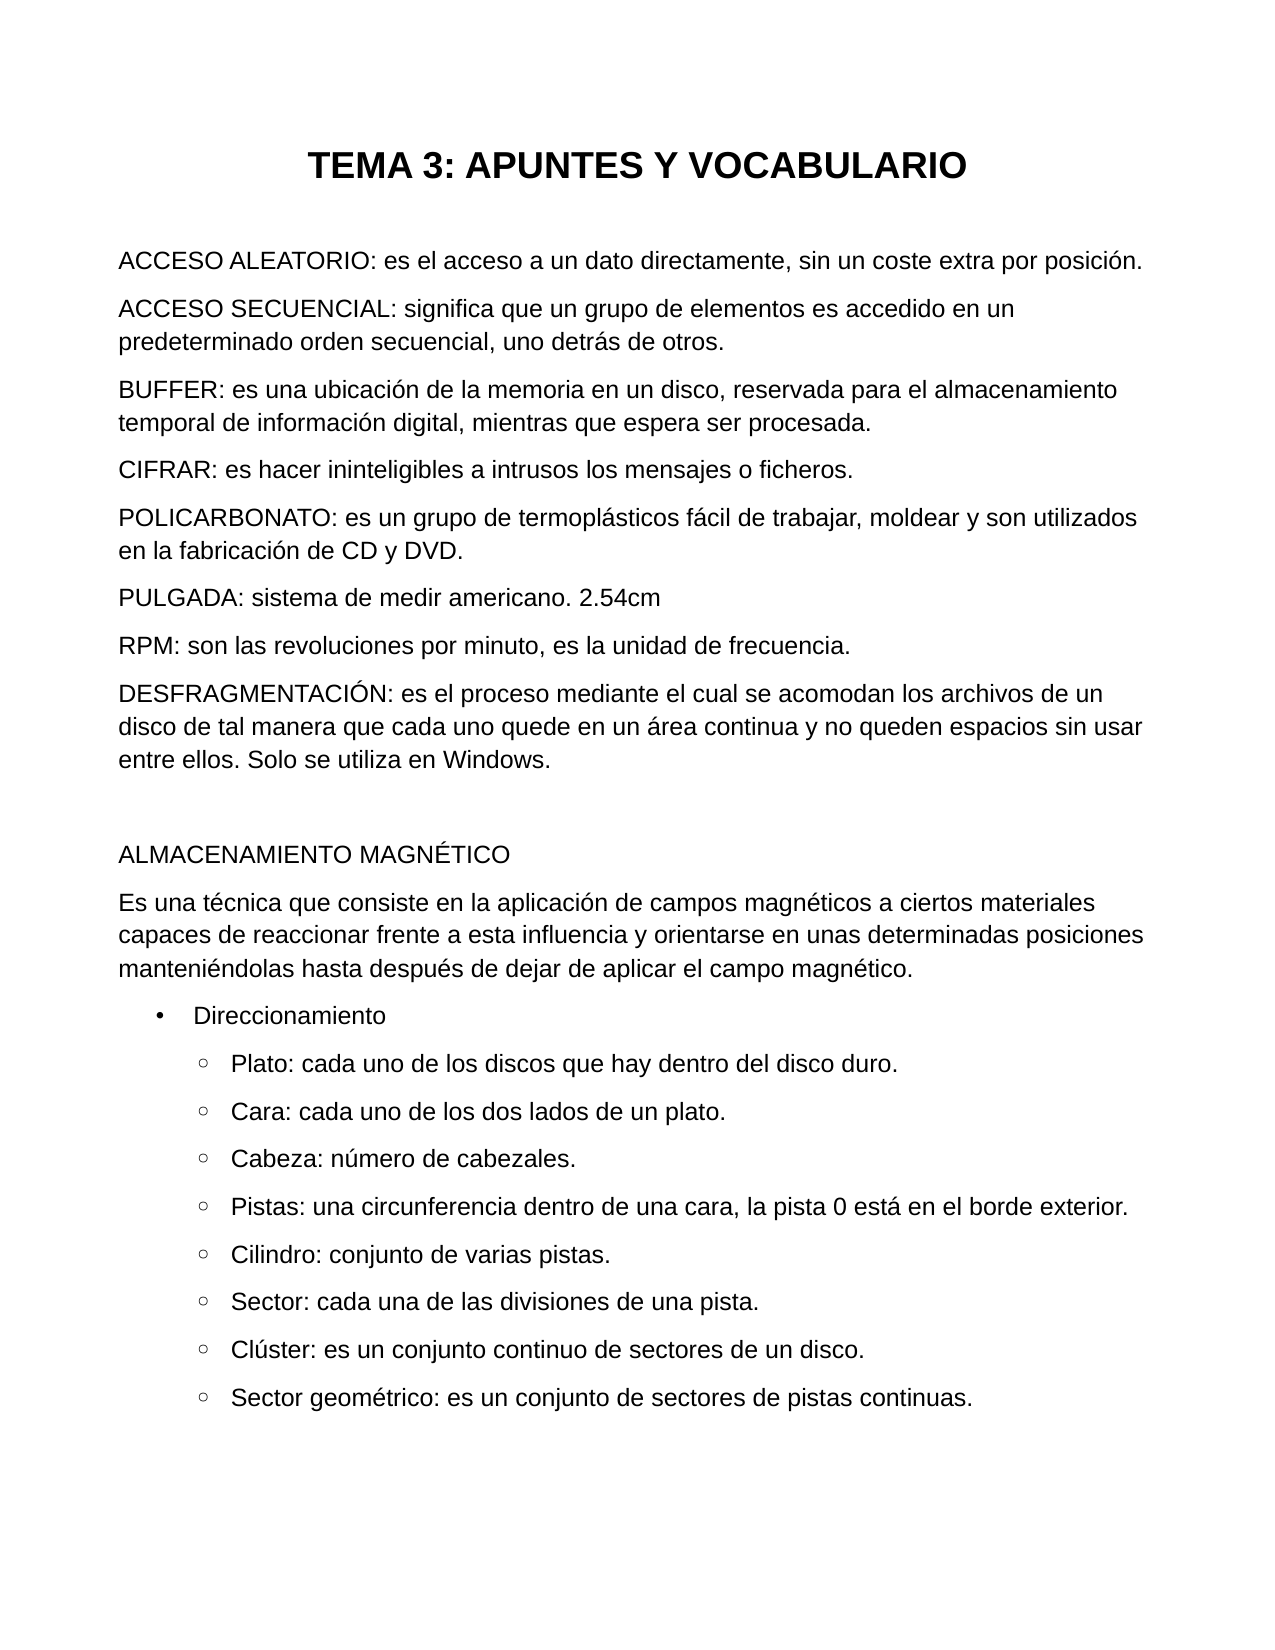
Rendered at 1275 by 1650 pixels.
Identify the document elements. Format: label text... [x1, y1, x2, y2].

list Pistas: una circunferencia dentro de una cara, la pista 0 está en el borde exterior. [193, 1192, 1157, 1221]
list Direccionamiento [156, 1001, 1157, 1030]
text POLICARBONATO: es un grupo de termoplásticos fácil de trabajar, moldear y son utilizados en la fabricación de CD y DVD. [118, 503, 1157, 564]
text PULGADA: sistema de medir americano. 2.54cm [118, 583, 1157, 612]
list Cilindro: conjunto de varias pistas. [193, 1240, 1157, 1268]
list Plato: cada uno de los discos que hay dentro del disco duro. [193, 1049, 1157, 1078]
list Cabeza: número de cabezales. [193, 1144, 1157, 1173]
text ACCESO ALEATORIO: es el acceso a un dato directamente, sin un coste extra por posición. [118, 246, 1157, 275]
list Sector geométrico: es un conjunto de sectores de pistas continuas. [193, 1383, 1157, 1412]
subtitle TEMA 3: APUNTES Y VOCABULARIO [118, 143, 1157, 186]
list Clúster: es un conjunto continuo de sectores de un disco. [193, 1335, 1157, 1364]
text ALMACENAMIENTO MAGNÉTICO [118, 840, 1157, 869]
text ACCESO SECUENCIAL: significa que un grupo de elementos es accedido en un predeterminado orden secuencial, uno detrás de otros. [118, 294, 1157, 356]
text DESFRAGMENTACIÓN: es el proceso mediante el cual se acomodan los archivos de un disco de tal manera que cada uno quede en un área continua y no queden espacios sin usar entre ellos. Solo se utiliza en Windows. [118, 679, 1157, 773]
list Cara: cada uno de los dos lados de un plato. [193, 1097, 1157, 1125]
list Sector: cada una de las divisiones de una pista. [193, 1287, 1157, 1316]
text CIFRAR: es hacer ininteligibles a intrusos los mensajes o ficheros. [118, 455, 1157, 484]
text Es una técnica que consiste en la aplicación de campos magnéticos a ciertos materiales capaces de reaccionar frente a esta influencia y orientarse en unas determinadas posiciones manteniéndolas hasta después de dejar de aplicar el campo magnético. [118, 887, 1157, 982]
text BUFFER: es una ubicación de la memoria en un disco, reservada para el almacenamiento temporal de información digital, mientras que espera ser procesada. [118, 374, 1157, 436]
text RPM: son las revoluciones por minuto, es la unidad de frecuencia. [118, 631, 1157, 660]
